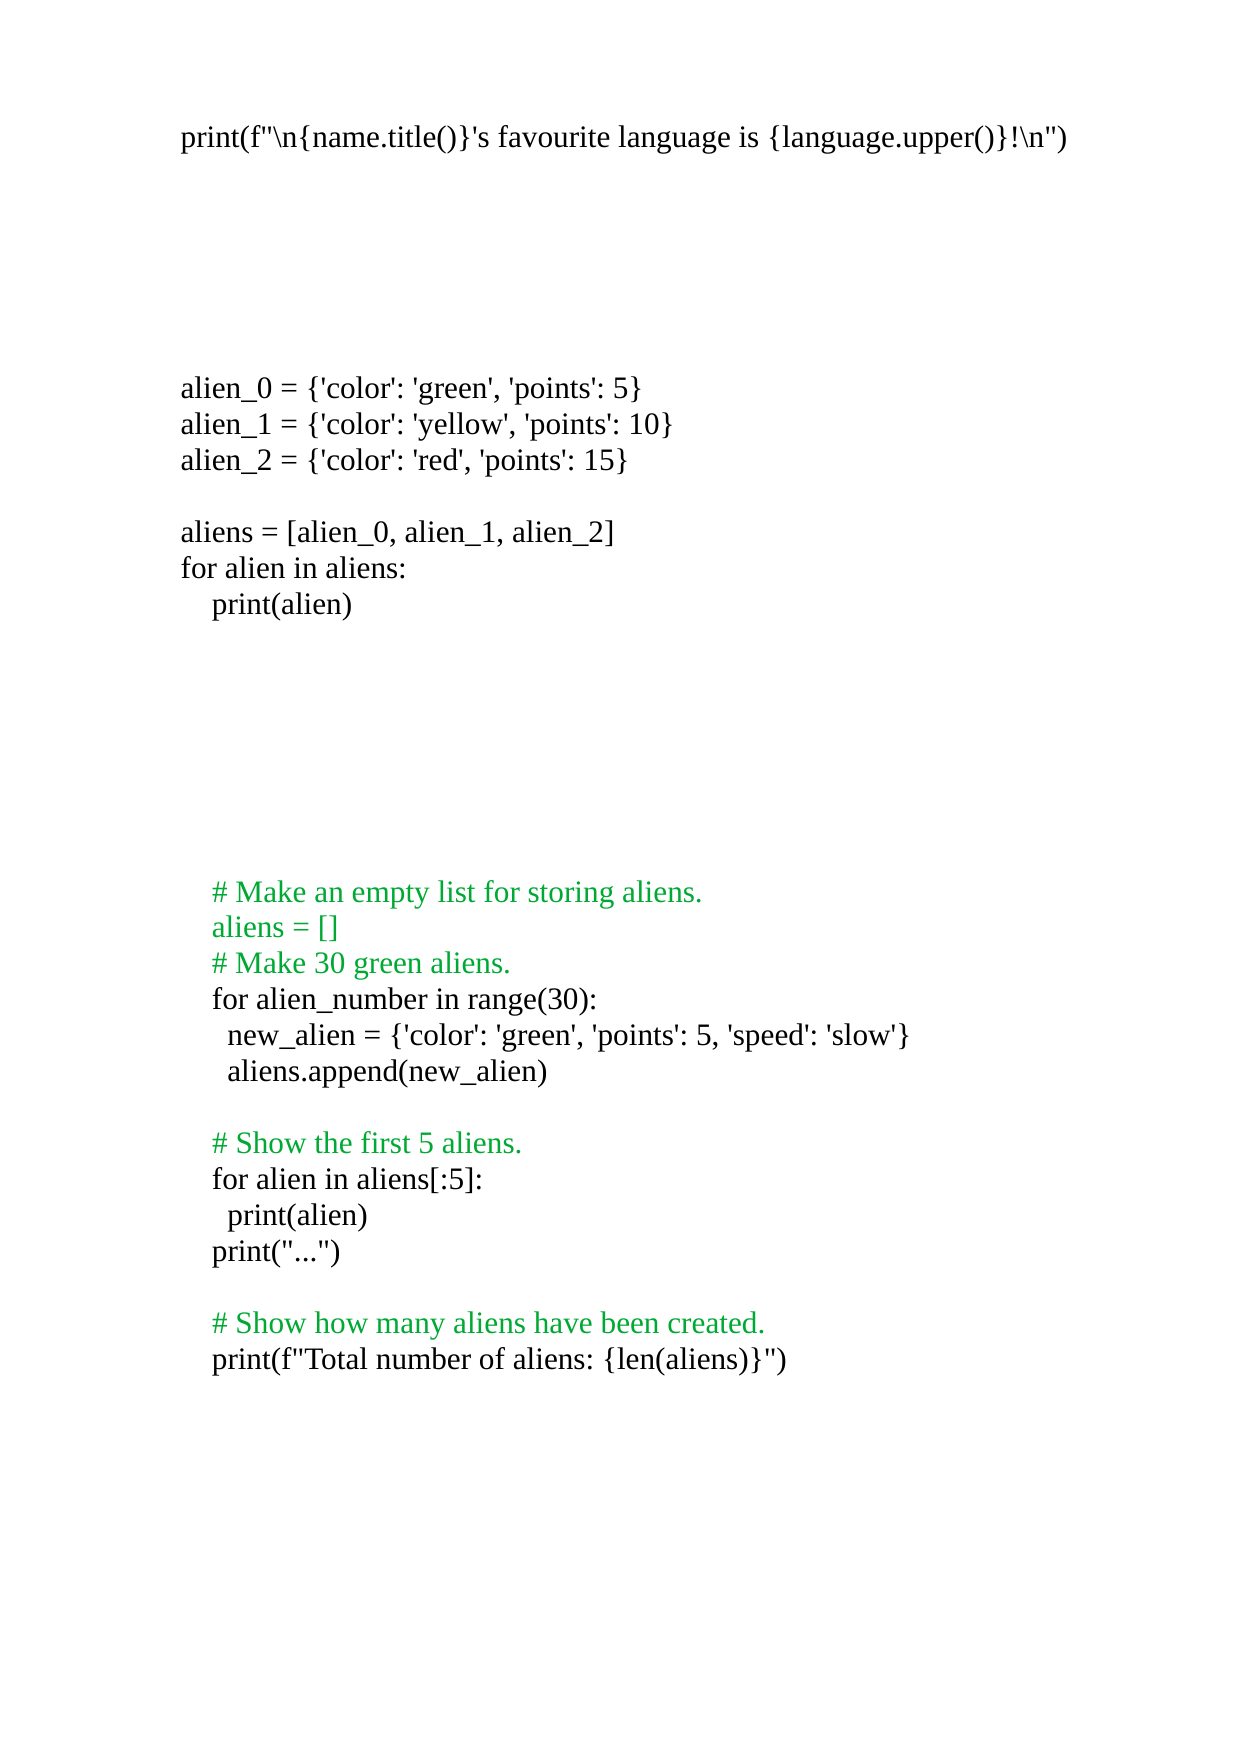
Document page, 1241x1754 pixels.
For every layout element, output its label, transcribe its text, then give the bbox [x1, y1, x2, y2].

text aliens = [alien_0, alien_1, alien_2] [118, 513, 1122, 549]
text alien_1 = {'color': 'yellow', 'points': 10} [118, 406, 1122, 442]
text print(alien) [118, 585, 1122, 621]
text print(f"\n{name.title()}'s favourite language is {language.upper()}!\n") [118, 118, 1122, 154]
text aliens.append(new_alien) [118, 1052, 1122, 1088]
text # Show how many aliens have been created. [118, 1304, 1122, 1340]
text alien_2 = {'color': 'red', 'points': 15} [118, 442, 1122, 477]
text # Make 30 green aliens. [118, 945, 1122, 981]
text aliens = [] [118, 909, 1122, 945]
text # Make an empty list for storing aliens. [118, 873, 1122, 909]
text print("...") [118, 1232, 1122, 1268]
text for alien in aliens: [118, 549, 1122, 585]
text for alien_number in range(30): [118, 981, 1122, 1017]
text print(f"Total number of aliens: {len(aliens)}") [118, 1340, 1122, 1376]
text print(alien) [118, 1196, 1122, 1232]
text for alien in aliens[:5]: [118, 1160, 1122, 1196]
text new_alien = {'color': 'green', 'points': 5, 'speed': 'slow'} [118, 1017, 1122, 1052]
text # Show the first 5 aliens. [118, 1124, 1122, 1160]
text alien_0 = {'color': 'green', 'points': 5} [118, 370, 1122, 406]
